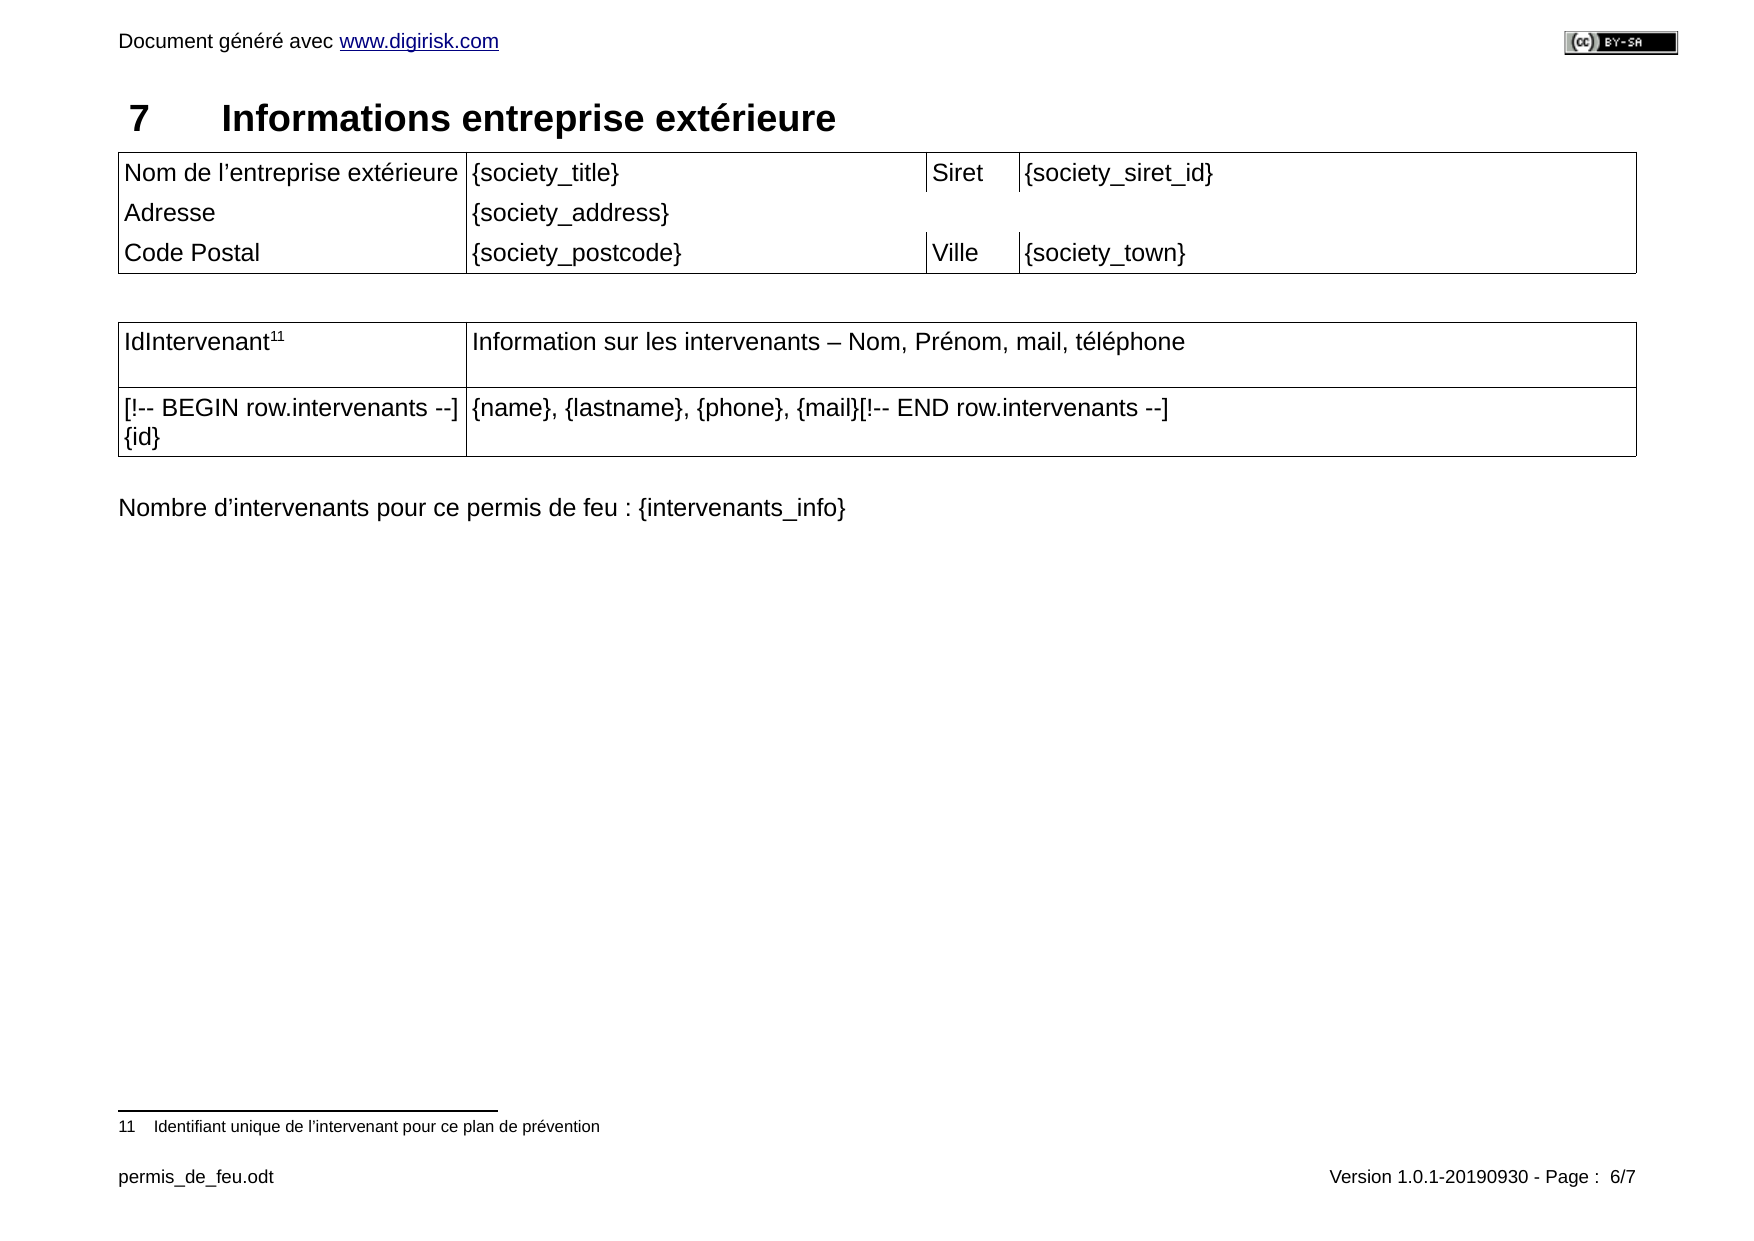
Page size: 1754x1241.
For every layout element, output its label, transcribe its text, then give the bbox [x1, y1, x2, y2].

table_header {society_title} [467, 153, 926, 192]
subtitle Informations entreprise extérieure [118, 96, 1636, 139]
table_cell Code Postal [119, 232, 466, 272]
table_cell Ville [927, 232, 1019, 272]
table_header Nom de l’entreprise extérieure [119, 153, 466, 192]
table_header {society_siret_id} [1020, 153, 1636, 192]
table_cell {society_town} [1020, 232, 1636, 272]
table_cell [!-- BEGIN row.intervenants --]{id} [119, 388, 466, 456]
table_header Siret [927, 153, 1019, 192]
table_header Information sur les intervenants – Nom, Prénom, mail, téléphone [467, 323, 1636, 387]
picture [1564, 31, 1679, 55]
table_cell {society_address} [467, 192, 1636, 232]
text Nombre d’intervenants pour ce permis de feu : {intervenants_info} [118, 493, 1636, 522]
table_cell {society_postcode} [467, 232, 926, 272]
table_cell {name}, {lastname}, {phone}, {mail}[!-- END row.intervenants --] [467, 388, 1636, 456]
table_header IdIntervenant [119, 323, 466, 387]
table_cell Adresse [119, 192, 466, 232]
